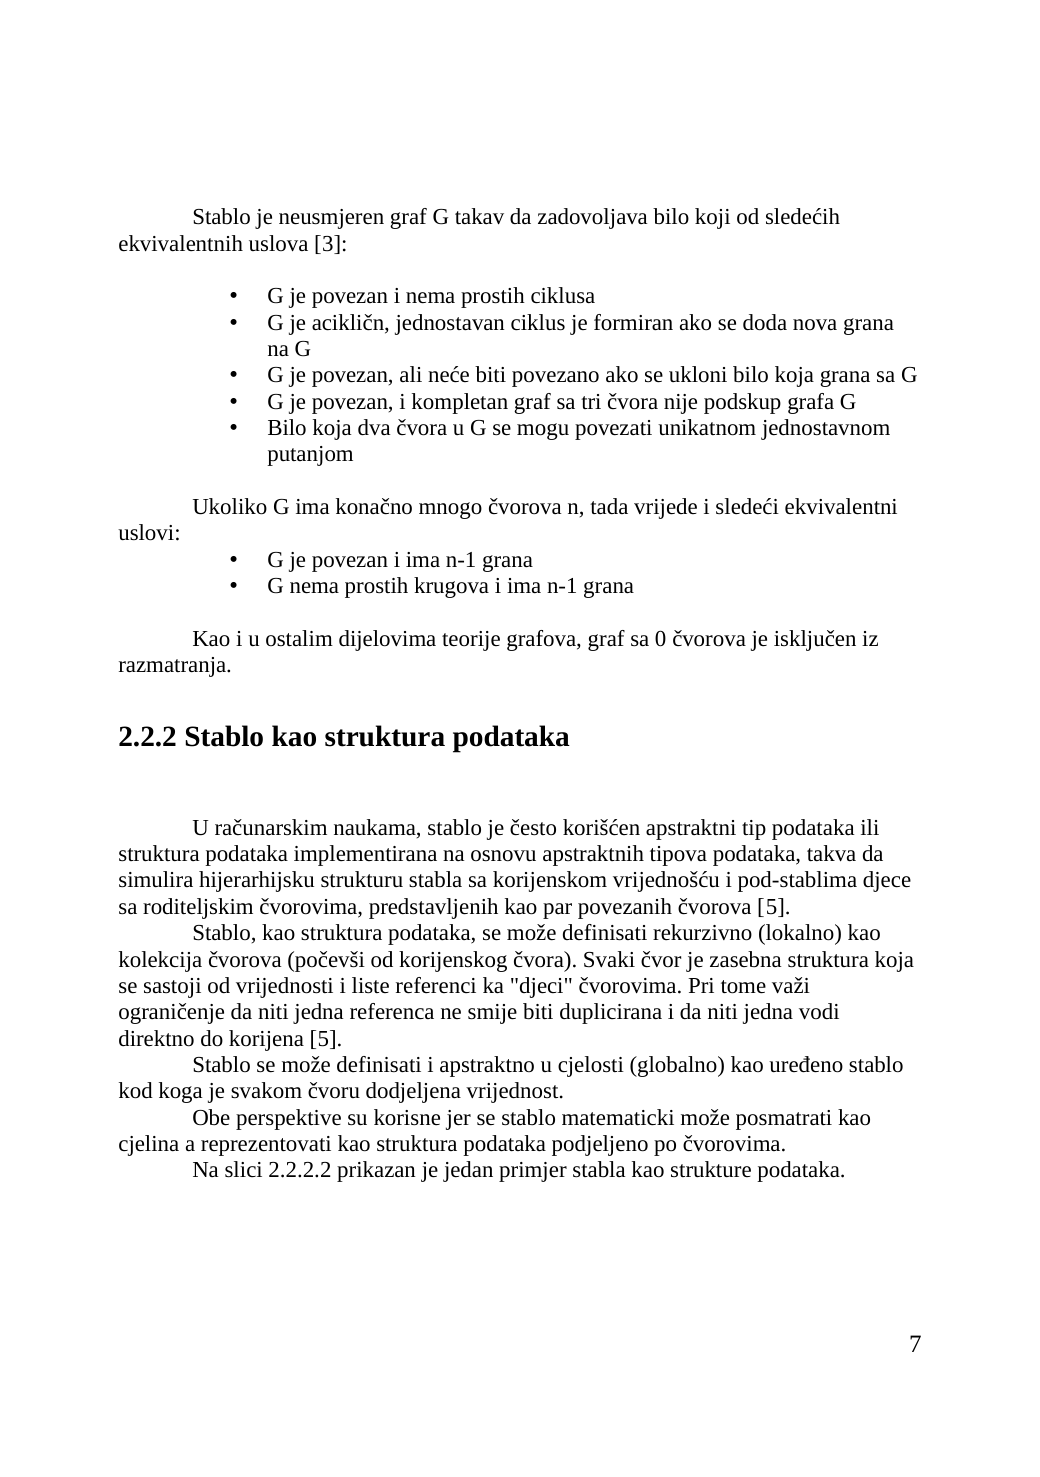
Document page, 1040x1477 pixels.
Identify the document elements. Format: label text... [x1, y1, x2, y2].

list G je povezan i ima n-1 grana [229, 546, 921, 572]
text Ukoliko G ima konačno mnogo čvorova n, tada vrijede i sledeći ekvivalentni uslovi: [118, 493, 921, 546]
text Kao i u ostalim dijelovima teorije grafova, graf sa 0 čvorova je isključen iz razmatranja. [118, 625, 921, 678]
text Na slici 2.2.2.2 prikazan je jedan primjer stabla kao strukture podataka. [118, 1156, 921, 1183]
text Stablo je neusmjeren graf G takav da zadovoljava bilo koji od sledećih ekvivalentnih uslova [3]: [118, 203, 921, 256]
subtitle 2.2.2 Stablo kao struktura podataka [118, 718, 921, 752]
list G nema prostih krugova i ima n-1 grana [229, 572, 921, 598]
list G je povezan, i kompletan graf sa tri čvora nije podskup grafa G [229, 388, 921, 414]
list Bilo koja dva čvora u G se mogu povezati unikatnom jednostavnom putanjom [229, 414, 921, 467]
list G je acikličn, jednostavan ciklus je formiran ako se doda nova grana na G [229, 309, 921, 361]
list G je povezan, ali neće biti povezano ako se ukloni bilo koja grana sa G [229, 361, 921, 388]
text Stablo, kao struktura podataka, se može definisati rekurzivno (lokalno) kao kolekcija čvorova (počevši od korijenskog čvora). Svaki čvor je zasebna struktura koja se sastoji od vrijednosti i liste referenci ka "djeci" čvorovima. Pri tome važi ograničenje da niti jedna referenca ne smije biti duplicirana i da niti jedna vodi direktno do korijena [5]. [118, 919, 921, 1051]
text Obe perspektive su korisne jer se stablo matematicki može posmatrati kao cjelina a reprezentovati kao struktura podataka podjeljeno po čvorovima. [118, 1104, 921, 1156]
list G je povezan i nema prostih ciklusa [229, 282, 921, 309]
text Stablo se može definisati i apstraktno u cjelosti (globalno) kao uređeno stablo kod koga je svakom čvoru dodjeljena vrijednost. [118, 1051, 921, 1104]
text U računarskim naukama, stablo je često korišćen apstraktni tip podataka ili struktura podataka implementirana na osnovu apstraktnih tipova podataka, takva da simulira hijerarhijsku strukturu stabla sa korijenskom vrijednošću i pod-stablima djece sa roditeljskim čvorovima, predstavljenih kao par povezanih čvorova [5]. [118, 814, 921, 919]
